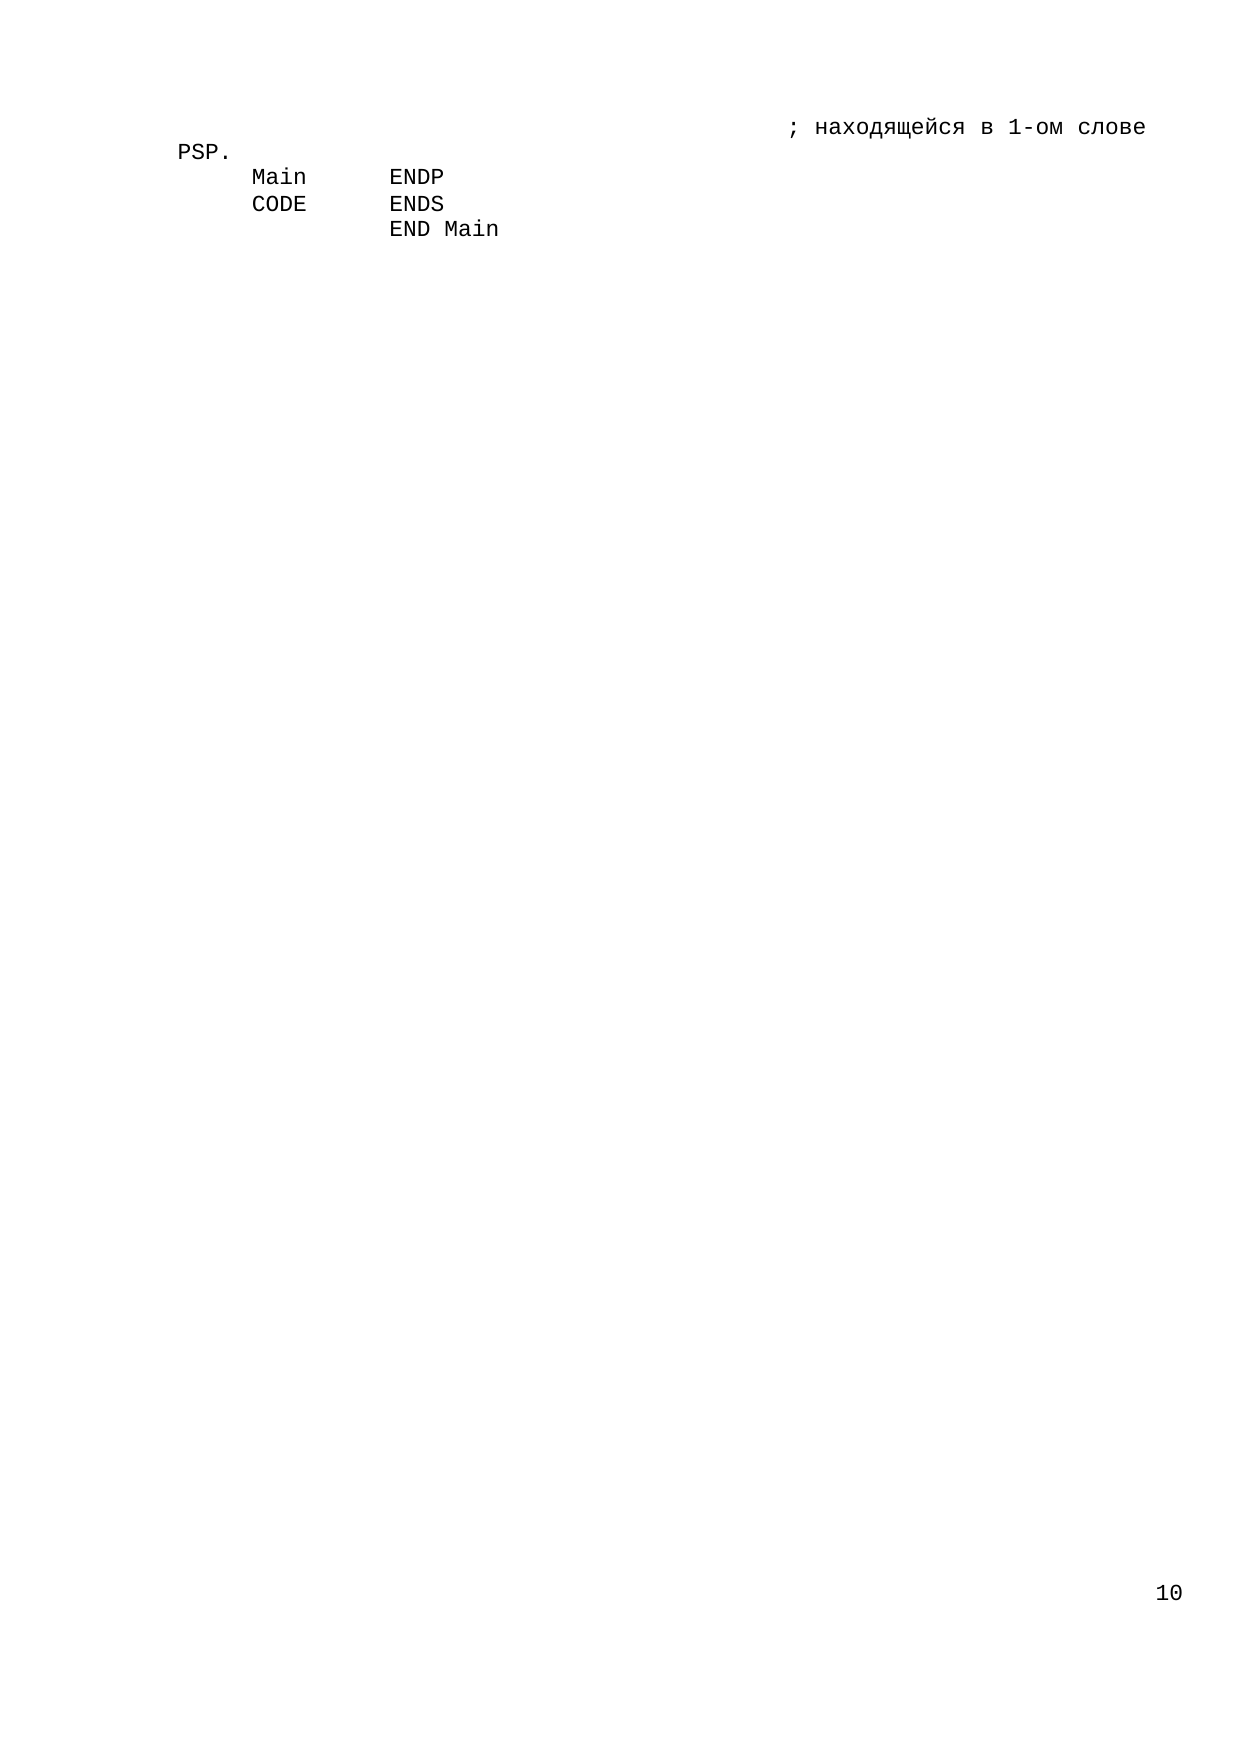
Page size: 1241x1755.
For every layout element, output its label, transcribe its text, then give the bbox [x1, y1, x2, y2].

text CODE ENDS [252, 192, 503, 217]
text ; находящейся в 1-ом слове [787, 115, 1163, 141]
text Main ENDP [252, 166, 503, 192]
text END Main [389, 217, 503, 242]
text PSP. [177, 141, 232, 166]
